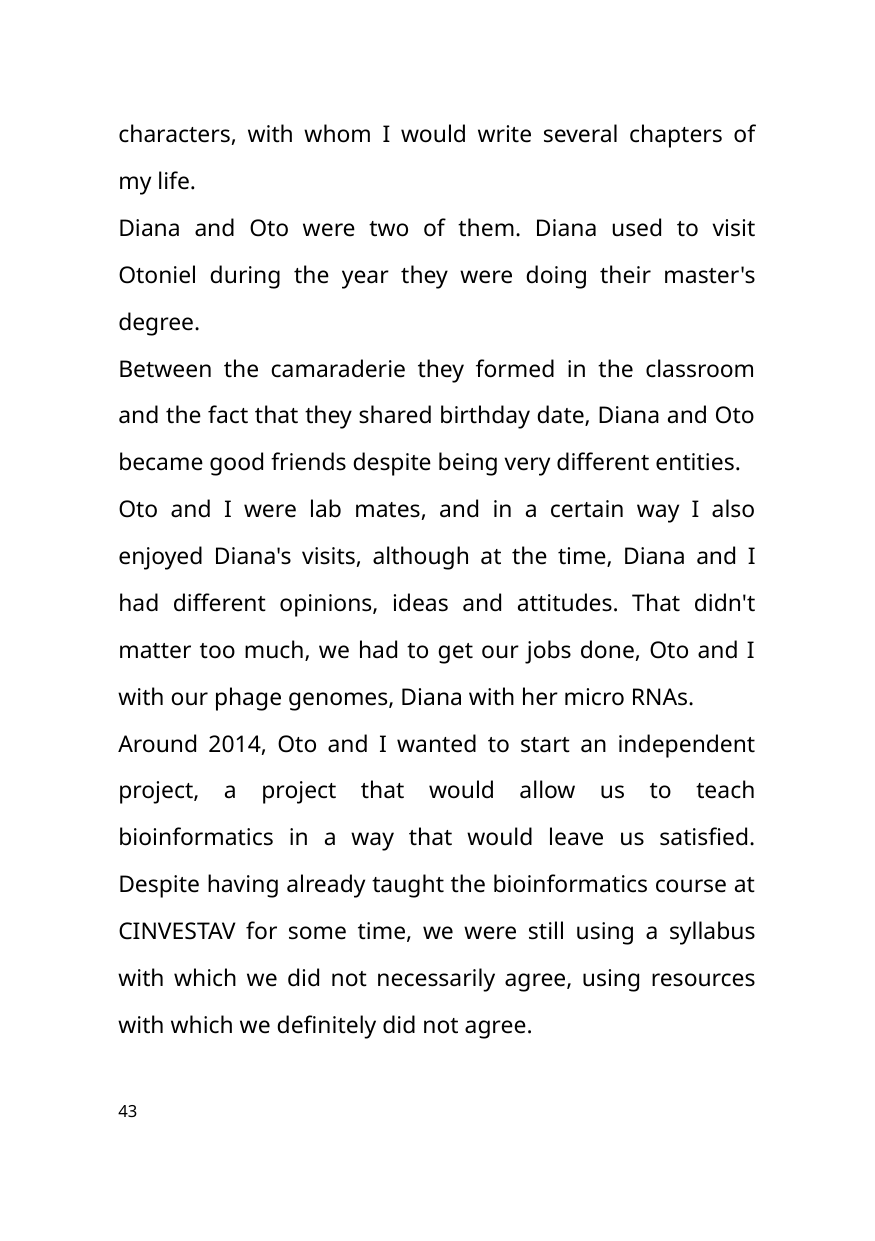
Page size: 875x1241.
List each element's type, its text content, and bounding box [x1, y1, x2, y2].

text Oto and I were lab mates, and in a certain way I also enjoyed Diana's visits, although at the time, Diana and I had different opinions, ideas and attitudes. That didn't matter too much, we had to get our jobs done, Oto and I with our phage genomes, Diana with her micro RNAs. [118, 493, 756, 712]
text characters, with whom I would write several chapters of my life. [118, 118, 756, 196]
text Between the camaraderie they formed in the classroom and the fact that they shared birthday date, Diana and Oto became good friends despite being very different entities. [118, 352, 756, 477]
text Diana and Oto were two of them. Diana used to visit Otoniel during the year they were doing their master's degree. [118, 212, 756, 337]
text Around 2014, Oto and I wanted to start an independent project, a project that would allow us to teach bioinformatics in a way that would leave us satisfied. Despite having already taught the bioinformatics course at CINVESTAV for some time, we were still using a syllabus with which we did not necessarily agree, using resources with which we definitely did not agree. [118, 727, 756, 1040]
